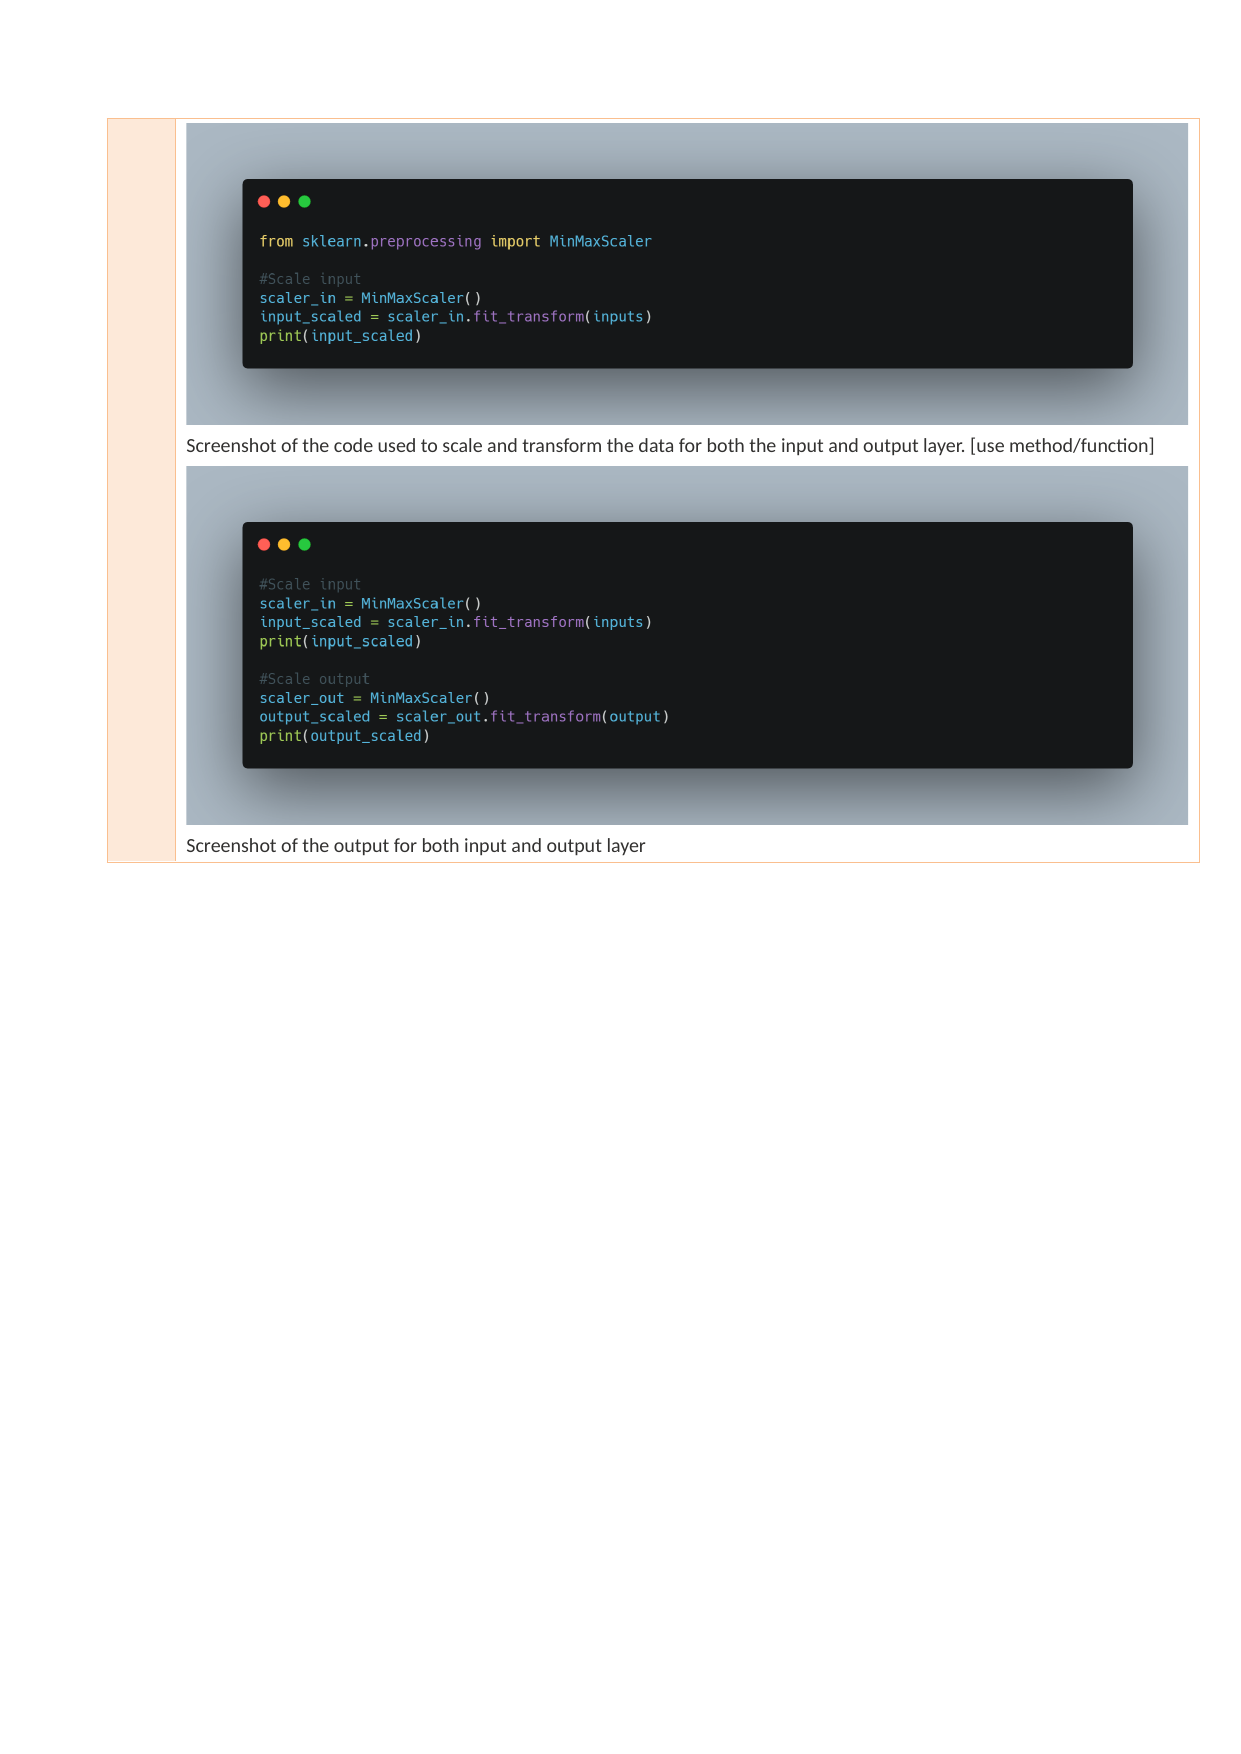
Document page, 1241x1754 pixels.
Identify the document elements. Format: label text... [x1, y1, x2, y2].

picture [186, 123, 1189, 425]
picture [186, 466, 1189, 825]
table_cell Screenshot of the code used to scale and transform the data for both the input and output layer. [use method/function] Screenshot of the output for both input and output layer [176, 119, 1199, 861]
